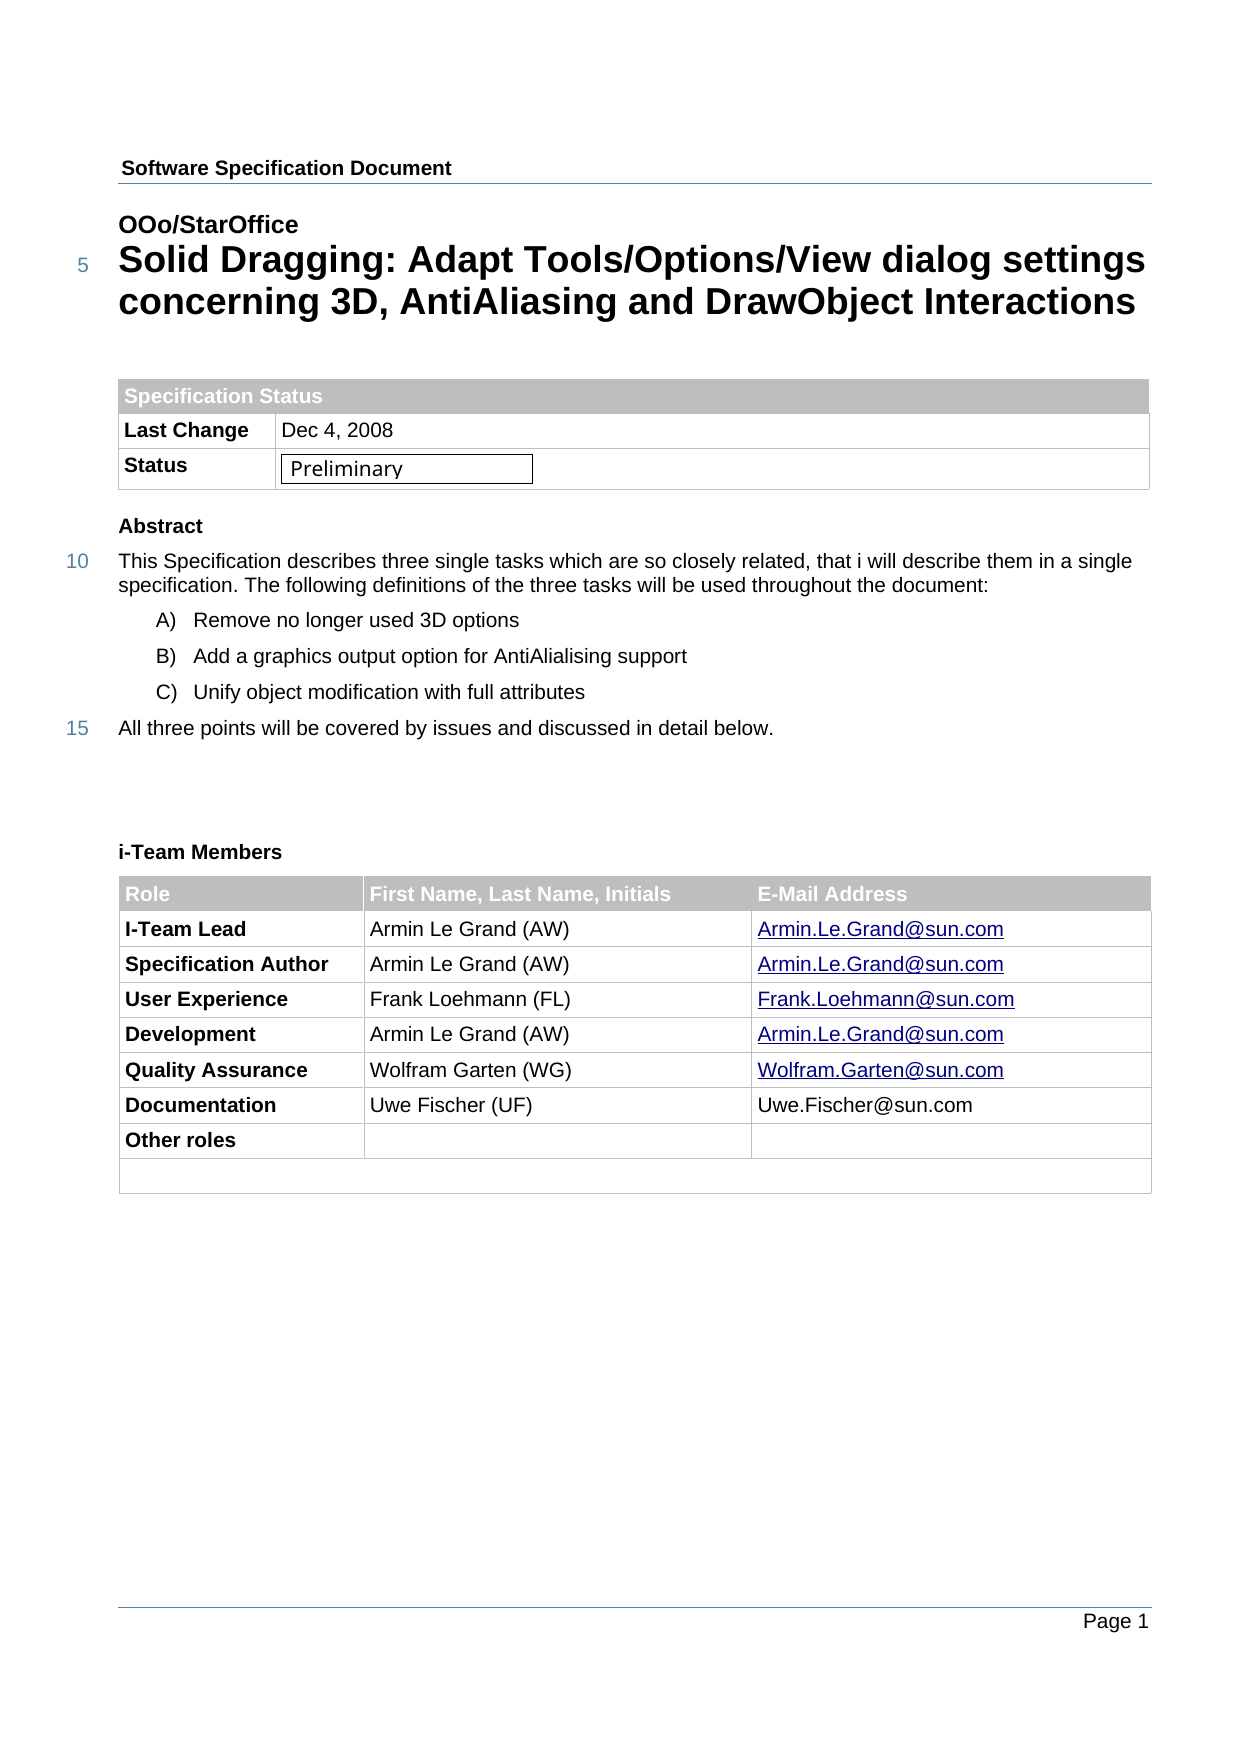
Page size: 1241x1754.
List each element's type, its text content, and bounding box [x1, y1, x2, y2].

table_cell Wolfram.Garten@sun.com [752, 1053, 1151, 1087]
text All three points will be covered by issues and discussed in detail below. [118, 716, 1152, 739]
text Software Specification Document [118, 154, 1152, 183]
table_cell <State reason here, if one role is not represented in i-Team.> [120, 1159, 1151, 1193]
table_header Specification Status [118, 379, 1149, 413]
table_cell PRELIMINARY status is the initial conception of a specification. STANDARD A specification with status Standard is considered to be stable and has the approval of the i-Team. OBSOLETE An Obsolete specification is a specification that has been identified unnecessary. For example due to; technology changes or changes in other standards or specifications. [276, 449, 1149, 489]
table_cell <First Name, Last Name (Initials)> [365, 1124, 751, 1158]
table_cell Armin.Le.Grand@sun.com [752, 947, 1151, 982]
table_cell Last Change [119, 414, 275, 448]
table_cell Armin Le Grand (AW) [365, 1018, 751, 1052]
table_cell Dec 4, 2008 [276, 414, 1149, 448]
text This Specification describes three single tasks which are so closely related, that i will describe them in a single specification. The following definitions of the three tasks will be used throughout the document: [118, 550, 1152, 597]
table_cell Wolfram Garten (WG) [365, 1053, 751, 1087]
text Solid Dragging: Adapt Tools/Options/View dialog settings concerning 3D, AntiAliasing and DrawObject Interactions [118, 239, 1152, 323]
table_cell User Experience [120, 983, 363, 1017]
subtitle i-Team Members [118, 841, 1152, 864]
table_cell Uwe Fischer (UF) [365, 1088, 751, 1123]
table_cell Specification Author [120, 947, 363, 982]
table_cell Quality Assurance [120, 1053, 363, 1087]
table_cell Frank.Loehmann@sun.com [752, 983, 1151, 1017]
table_cell <User@openoffice.org> [752, 1124, 1151, 1158]
table_cell Armin Le Grand (AW) [365, 911, 751, 946]
list Unify object modification with full attributes [156, 681, 1152, 704]
table_cell Status [119, 449, 275, 489]
table_cell Armin.Le.Grand@sun.com [752, 1018, 1151, 1052]
table_cell Frank Loehmann (FL) [365, 983, 751, 1017]
table_header Role [119, 876, 363, 911]
text OOo/StarOffice [118, 211, 1152, 239]
list Remove no longer used 3D options [156, 609, 1152, 632]
table_cell Development [120, 1018, 363, 1052]
subtitle Abstract [118, 514, 1152, 538]
table_header E-Mail Address [751, 876, 1151, 911]
table_cell Uwe.Fischer@sun.com [752, 1088, 1151, 1123]
table_cell I-Team Lead [120, 911, 363, 946]
table_header First Name, Last Name, Initials [364, 876, 751, 911]
table_cell Armin Le Grand (AW) [365, 947, 751, 982]
table_cell Documentation [120, 1088, 363, 1123]
table_cell Other roles [120, 1124, 363, 1158]
list Add a graphics output option for AntiAlialising support [156, 645, 1152, 668]
table_cell Armin.Le.Grand@sun.com [752, 911, 1151, 946]
